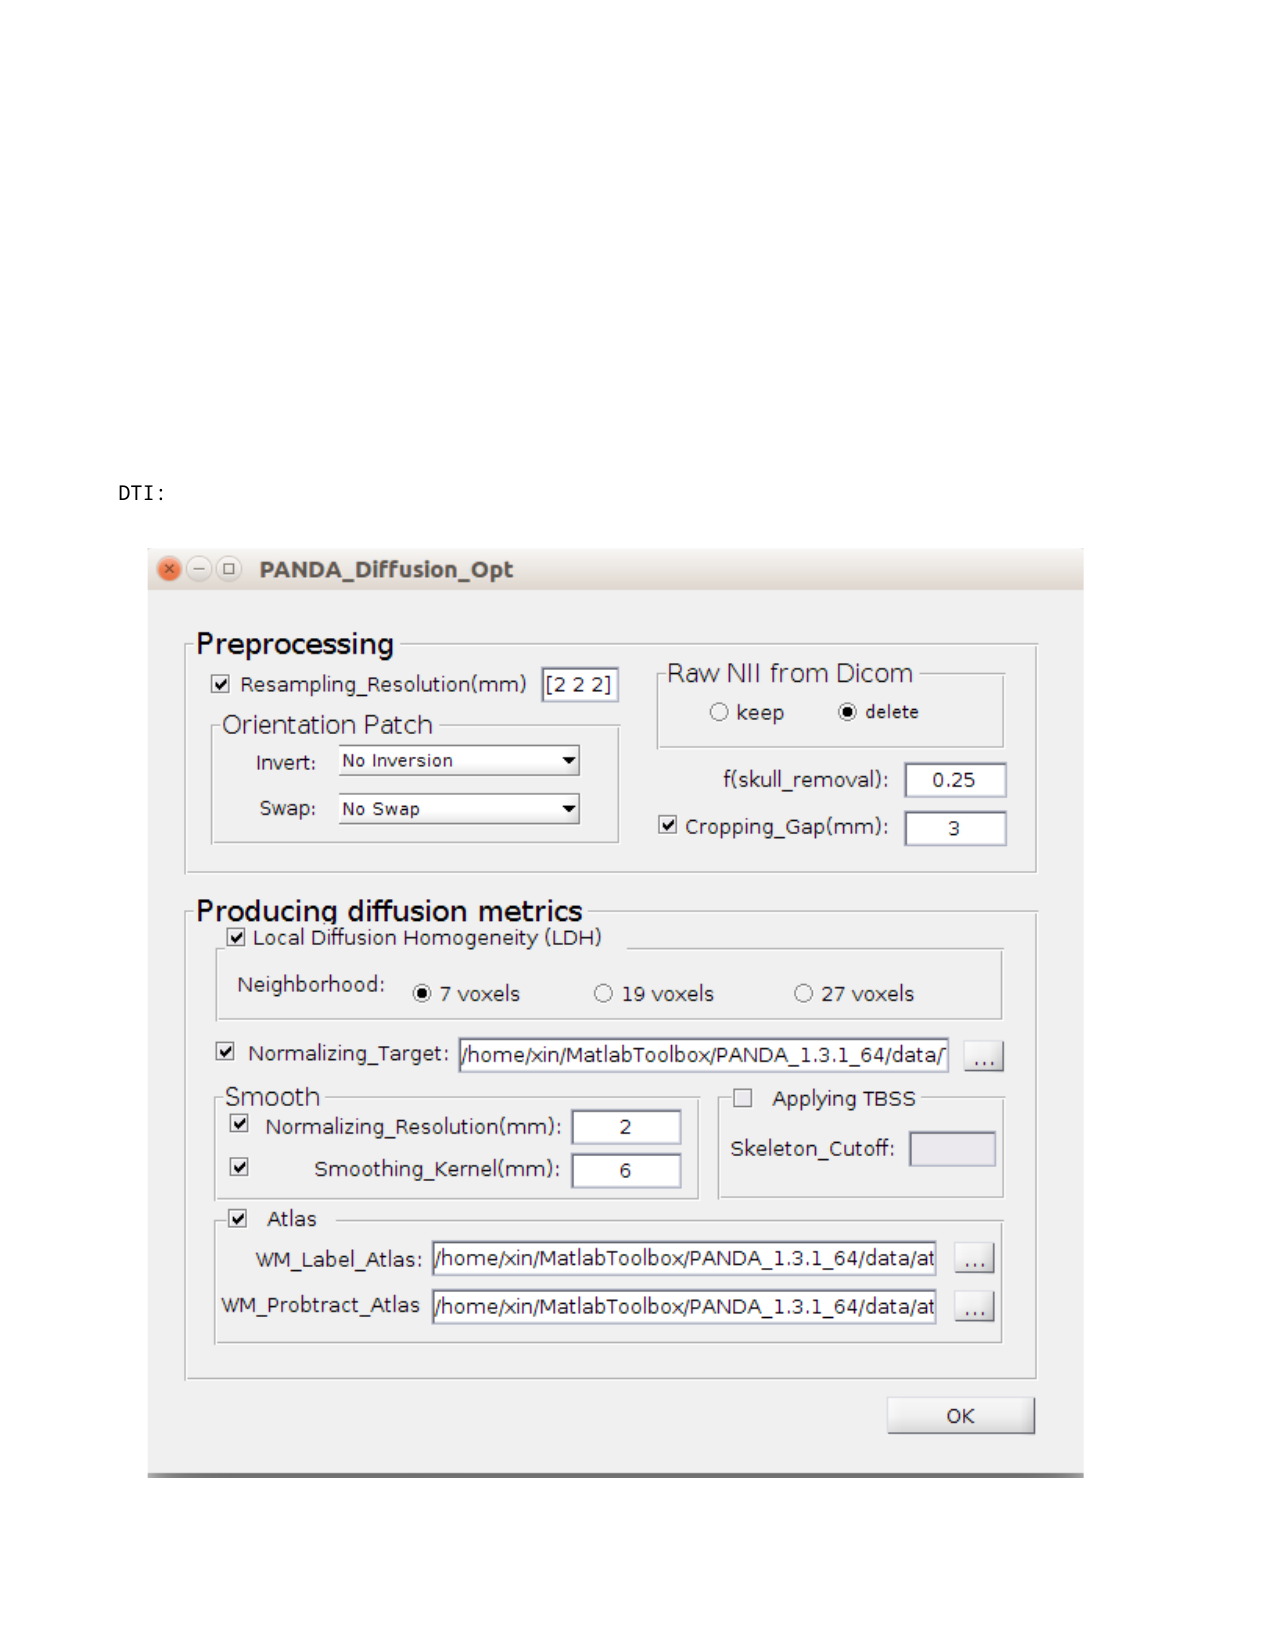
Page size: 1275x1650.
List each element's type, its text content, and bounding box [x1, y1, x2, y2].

picture [147, 548, 1084, 1478]
text DTI: [118, 478, 1157, 506]
